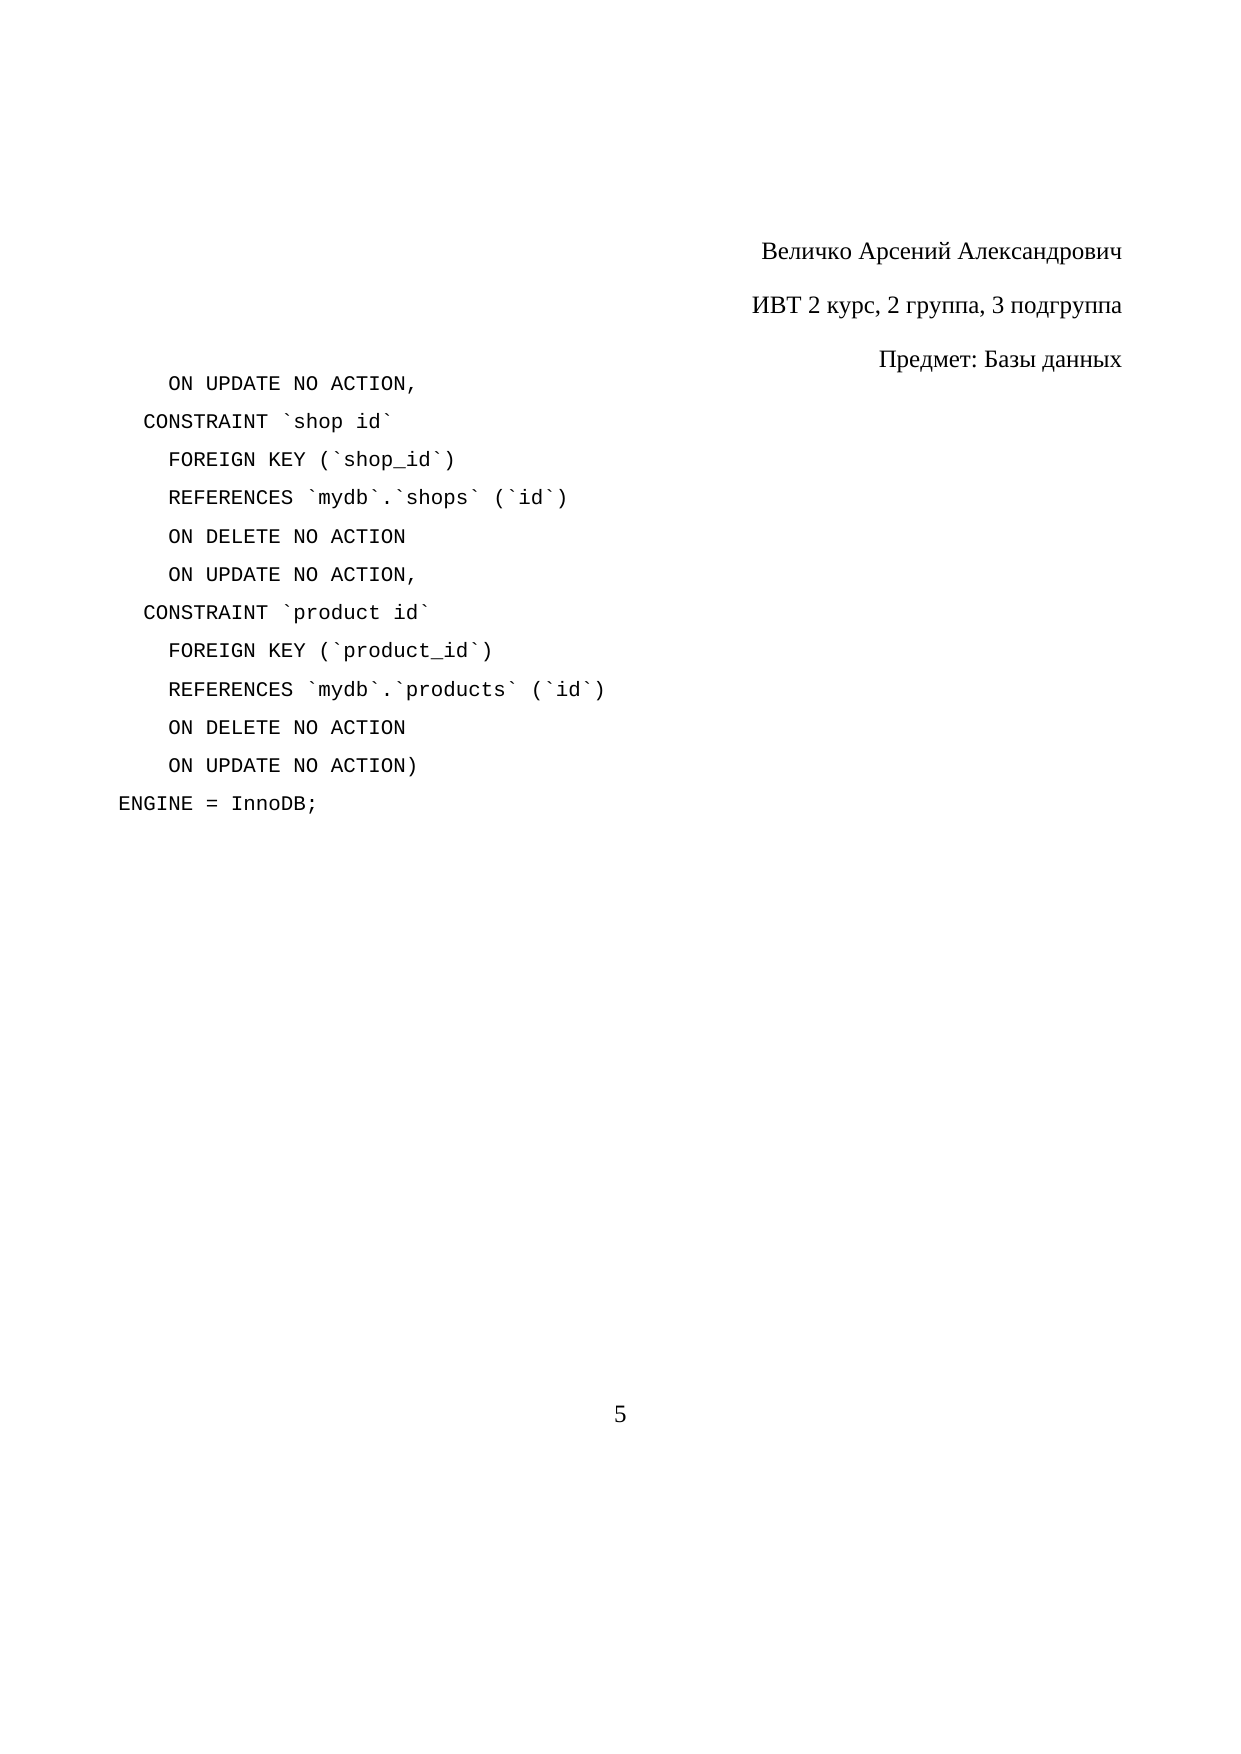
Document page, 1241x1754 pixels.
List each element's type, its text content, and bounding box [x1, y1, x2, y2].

text FOREIGN KEY (`product_id`) [118, 640, 1122, 664]
text REFERENCES `mydb`.`shops` (`id`) [118, 487, 1122, 511]
text ENGINE = InnoDB; [118, 793, 1122, 817]
text ON UPDATE NO ACTION, [118, 373, 1122, 396]
text REFERENCES `mydb`.`products` (`id`) [118, 678, 1122, 702]
text ON DELETE NO ACTION [118, 717, 1122, 740]
text ON DELETE NO ACTION [118, 526, 1122, 549]
text CONSTRAINT `shop id` [118, 411, 1122, 434]
text ON UPDATE NO ACTION, [118, 564, 1122, 587]
text ON UPDATE NO ACTION) [118, 755, 1122, 779]
text FOREIGN KEY (`shop_id`) [118, 449, 1122, 473]
text CONSTRAINT `product id` [118, 602, 1122, 626]
